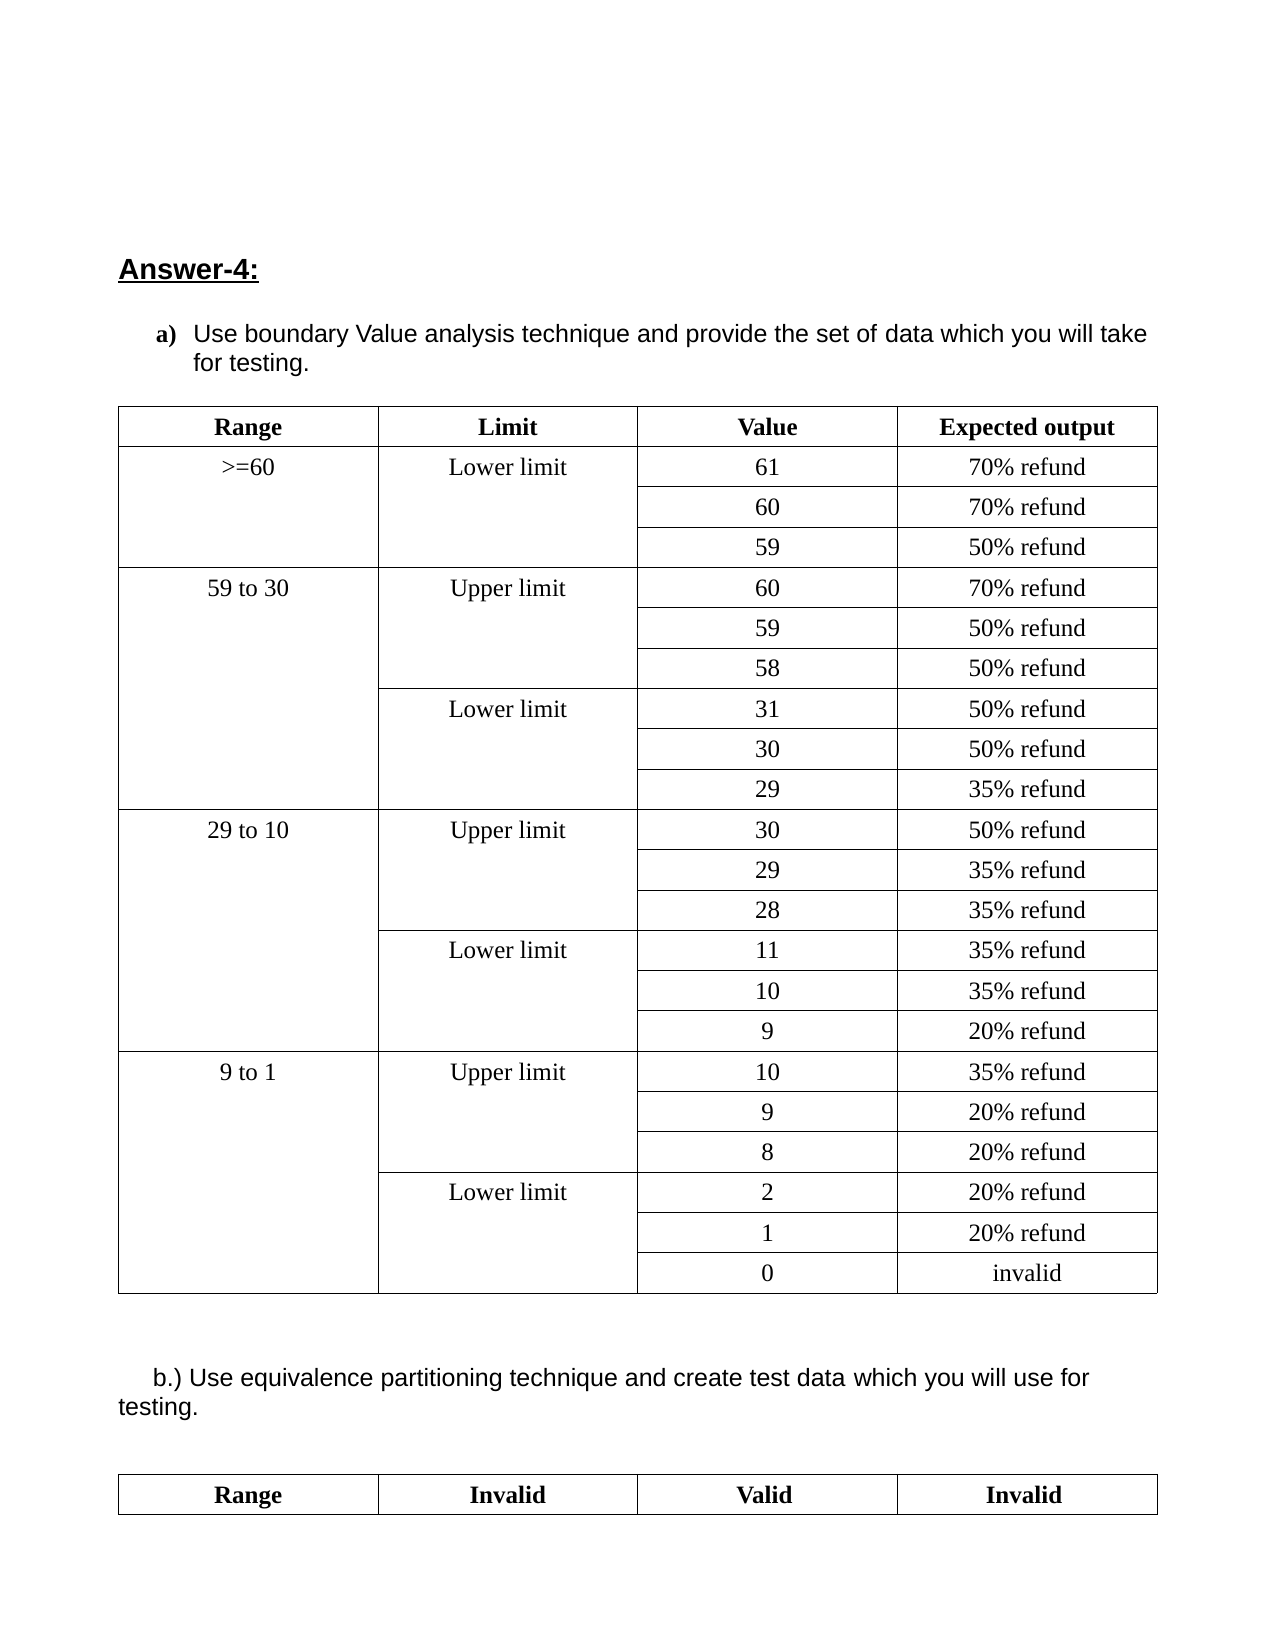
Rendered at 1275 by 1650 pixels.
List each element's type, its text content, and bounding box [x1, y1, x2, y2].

table_cell Lower limit [379, 689, 637, 809]
table_cell Upper limit [379, 810, 637, 930]
table_cell 35% refund [898, 770, 1157, 809]
table_cell 10 [638, 1052, 897, 1091]
table_cell 30 [638, 729, 897, 768]
table_cell 9 to 1 [119, 1052, 378, 1293]
table_cell 20% refund [898, 1092, 1157, 1131]
list Use boundary Value analysis technique and provide the set of data which you will take for testing. [156, 319, 1157, 377]
table_header Range [119, 1475, 378, 1514]
table_cell 50% refund [898, 649, 1157, 688]
table_cell >=60 [119, 447, 378, 567]
table_cell Lower limit [379, 447, 637, 567]
table_cell 20% refund [898, 1132, 1157, 1172]
text Answer-4: [118, 252, 1157, 286]
table_cell 70% refund [898, 568, 1157, 607]
table_header Valid [638, 1475, 897, 1514]
text b.) Use equivalence partitioning technique and create test data which you will use for testing. [118, 1363, 1157, 1420]
table_cell 61 [638, 447, 897, 486]
table_cell Lower limit [379, 1173, 637, 1293]
table_cell 35% refund [898, 850, 1157, 889]
table_cell 20% refund [898, 1173, 1157, 1212]
table_cell 70% refund [898, 487, 1157, 527]
table_cell 50% refund [898, 729, 1157, 768]
table_cell 58 [638, 649, 897, 688]
table_cell 2 [638, 1173, 897, 1212]
table_cell 10 [638, 971, 897, 1010]
table_cell Upper limit [379, 568, 637, 688]
table_cell 1 [638, 1213, 897, 1252]
table_cell 70% refund [898, 447, 1157, 486]
table_cell 59 [638, 528, 897, 567]
table_cell 9 [638, 1011, 897, 1051]
table_cell 50% refund [898, 689, 1157, 728]
table_cell 50% refund [898, 608, 1157, 648]
table_cell 9 [638, 1092, 897, 1131]
table_cell 50% refund [898, 810, 1157, 849]
table_cell 30 [638, 810, 897, 849]
table_header Range [119, 407, 378, 446]
table_cell 29 [638, 850, 897, 889]
table_cell 31 [638, 689, 897, 728]
table_header Expected output [898, 407, 1157, 446]
table_cell 60 [638, 487, 897, 527]
table_cell 29 to 10 [119, 810, 378, 1051]
table_cell 59 to 30 [119, 568, 378, 809]
table_cell 20% refund [898, 1011, 1157, 1051]
table_cell 35% refund [898, 931, 1157, 970]
table_cell 35% refund [898, 971, 1157, 1010]
table_cell Upper limit [379, 1052, 637, 1172]
table_cell 60 [638, 568, 897, 607]
table_cell 0 [638, 1253, 897, 1293]
table_header Invalid [898, 1475, 1157, 1514]
table_cell 50% refund [898, 528, 1157, 567]
table_header Limit [379, 407, 637, 446]
table_cell 35% refund [898, 891, 1157, 930]
table_header Invalid [379, 1475, 637, 1514]
table_cell Lower limit [379, 931, 637, 1051]
table_cell 28 [638, 891, 897, 930]
table_cell invalid [898, 1253, 1157, 1293]
table_cell 29 [638, 770, 897, 809]
table_cell 35% refund [898, 1052, 1157, 1091]
table_cell 20% refund [898, 1213, 1157, 1252]
table_header Value [638, 407, 897, 446]
table_cell 59 [638, 608, 897, 648]
table_cell 11 [638, 931, 897, 970]
table_cell 8 [638, 1132, 897, 1172]
